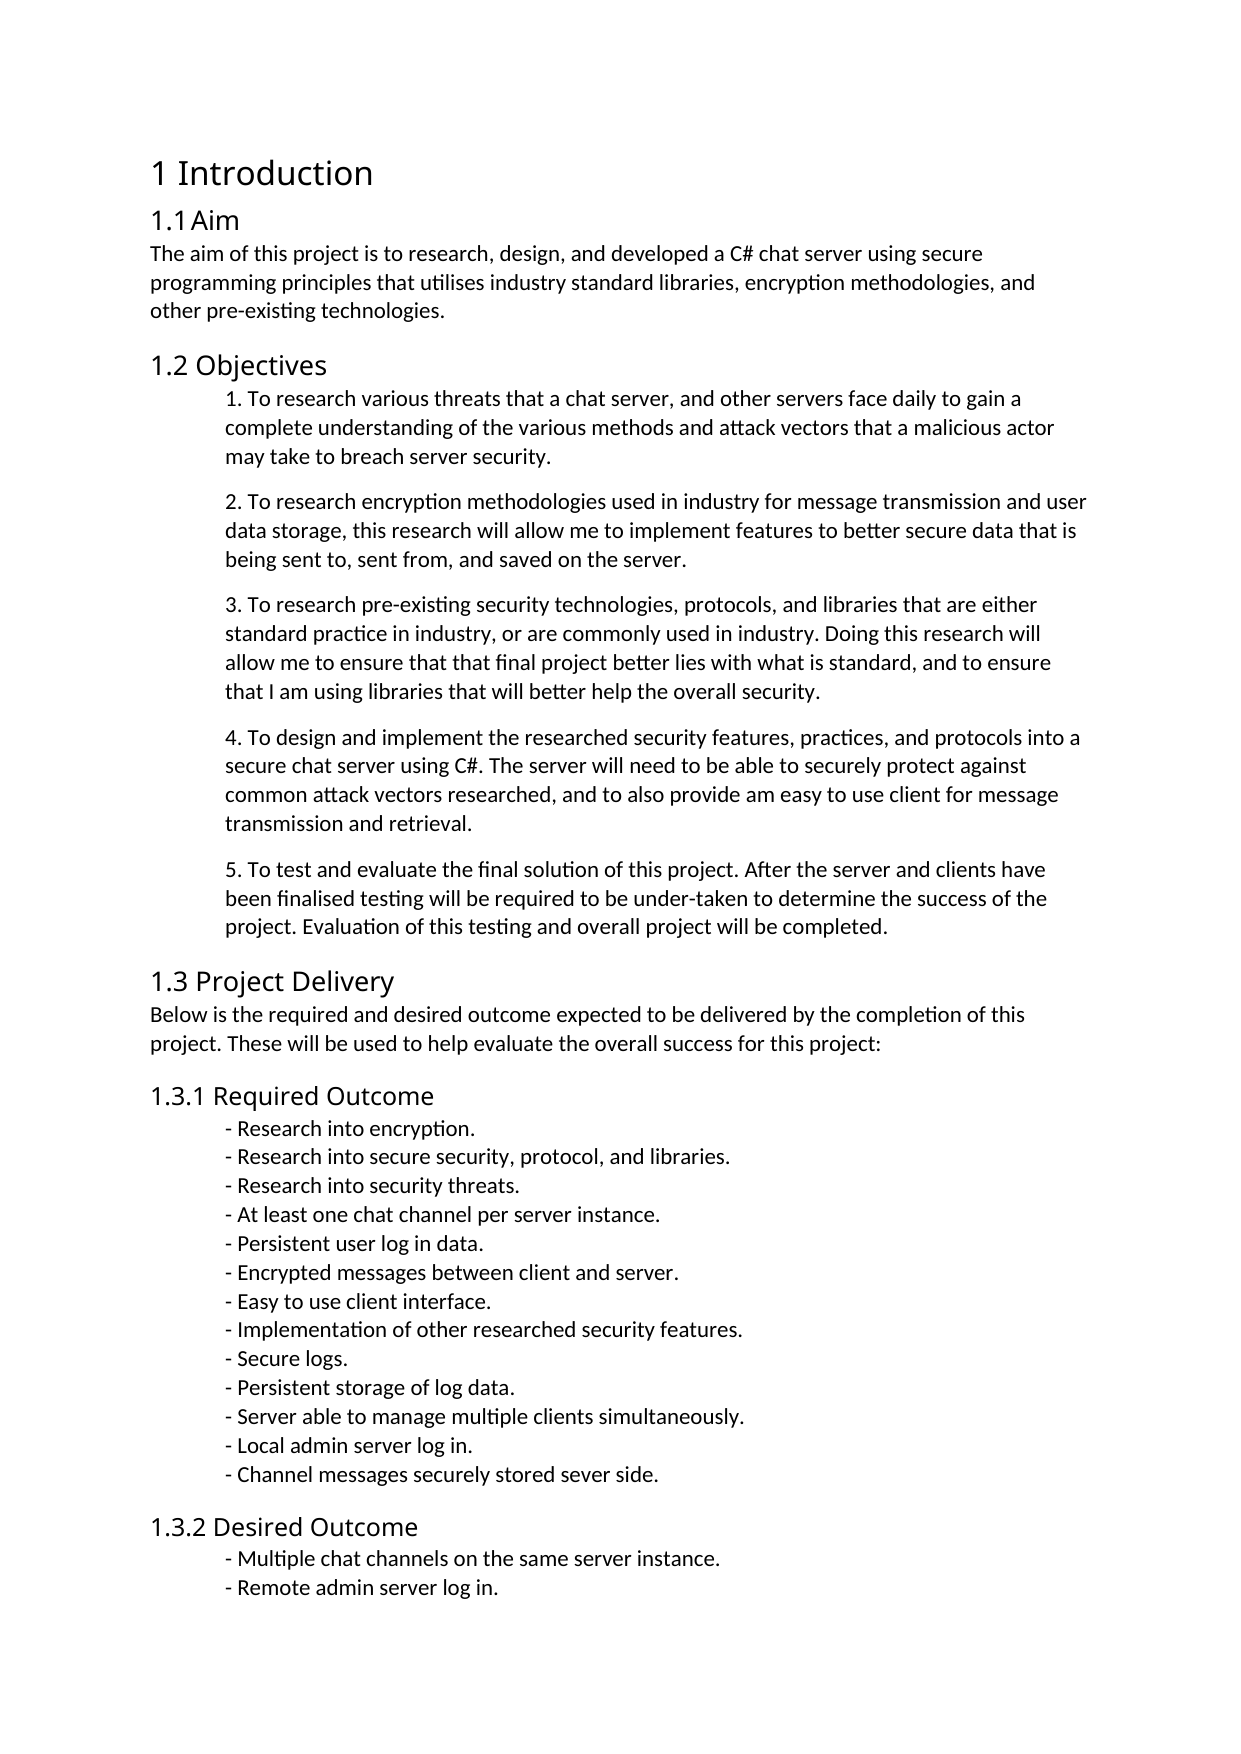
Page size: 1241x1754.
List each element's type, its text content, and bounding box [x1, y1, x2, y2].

list - Research into encryption. [225, 1114, 1090, 1142]
list - At least one chat channel per server instance. [225, 1200, 1090, 1228]
list - Local admin server log in. [225, 1431, 1090, 1459]
list - Persistent storage of log data. [225, 1373, 1090, 1401]
list - Multiple chat channels on the same server instance. [225, 1544, 1090, 1573]
text 1. To research various threats that a chat server, and other servers face daily to gain a complete understanding of the various methods and attack vectors that a malicious actor may take to breach server security. [225, 384, 1090, 470]
subtitle Aim [150, 201, 1090, 238]
list - Implementation of other researched security features. [225, 1316, 1090, 1344]
subtitle 1.3.2 Desired Outcome [150, 1509, 1090, 1544]
list - Channel messages securely stored sever side. [225, 1460, 1090, 1488]
subtitle 1 Introduction [150, 150, 1090, 195]
text 3. To research pre-existing security technologies, protocols, and libraries that are either standard practice in industry, or are commonly used in industry. Doing this research will allow me to ensure that that final project better lies with what is standard, and to ensure that I am using libraries that will better help the overall security. [225, 591, 1090, 705]
list - Research into secure security, protocol, and libraries. [225, 1142, 1090, 1171]
list - Encrypted messages between client and server. [225, 1258, 1090, 1286]
list - Persistent user log in data. [225, 1229, 1090, 1257]
subtitle 1.3.1 Required Outcome [150, 1079, 1090, 1113]
subtitle 1.3 Project Delivery [150, 962, 1090, 999]
list - Secure logs. [225, 1344, 1090, 1372]
list - Remote admin server log in. [225, 1573, 1090, 1601]
list - Easy to use client interface. [225, 1287, 1090, 1315]
subtitle 1.2 Objectives [150, 346, 1090, 383]
text Below is the required and desired outcome expected to be delivered by the completion of this project. These will be used to help evaluate the overall success for this project: [150, 1000, 1090, 1057]
text The aim of this project is to research, design, and developed a C# chat server using secure programming principles that utilises industry standard libraries, encryption methodologies, and other pre-existing technologies. [150, 239, 1090, 324]
text 4. To design and implement the researched security features, practices, and protocols into a secure chat server using C#. The server will need to be able to securely protect against common attack vectors researched, and to also provide am easy to use client for message transmission and retrieval. [225, 723, 1090, 837]
list - Research into security threats. [225, 1171, 1090, 1199]
text 2. To research encryption methodologies used in industry for message transmission and user data storage, this research will allow me to implement features to better secure data that is being sent to, sent from, and saved on the server. [225, 487, 1090, 573]
list - Server able to manage multiple clients simultaneously. [225, 1402, 1090, 1430]
text 5. To test and evaluate the final solution of this project. After the server and clients have been finalised testing will be required to be under-taken to determine the success of the project. Evaluation of this testing and overall project will be completed. [225, 855, 1090, 941]
